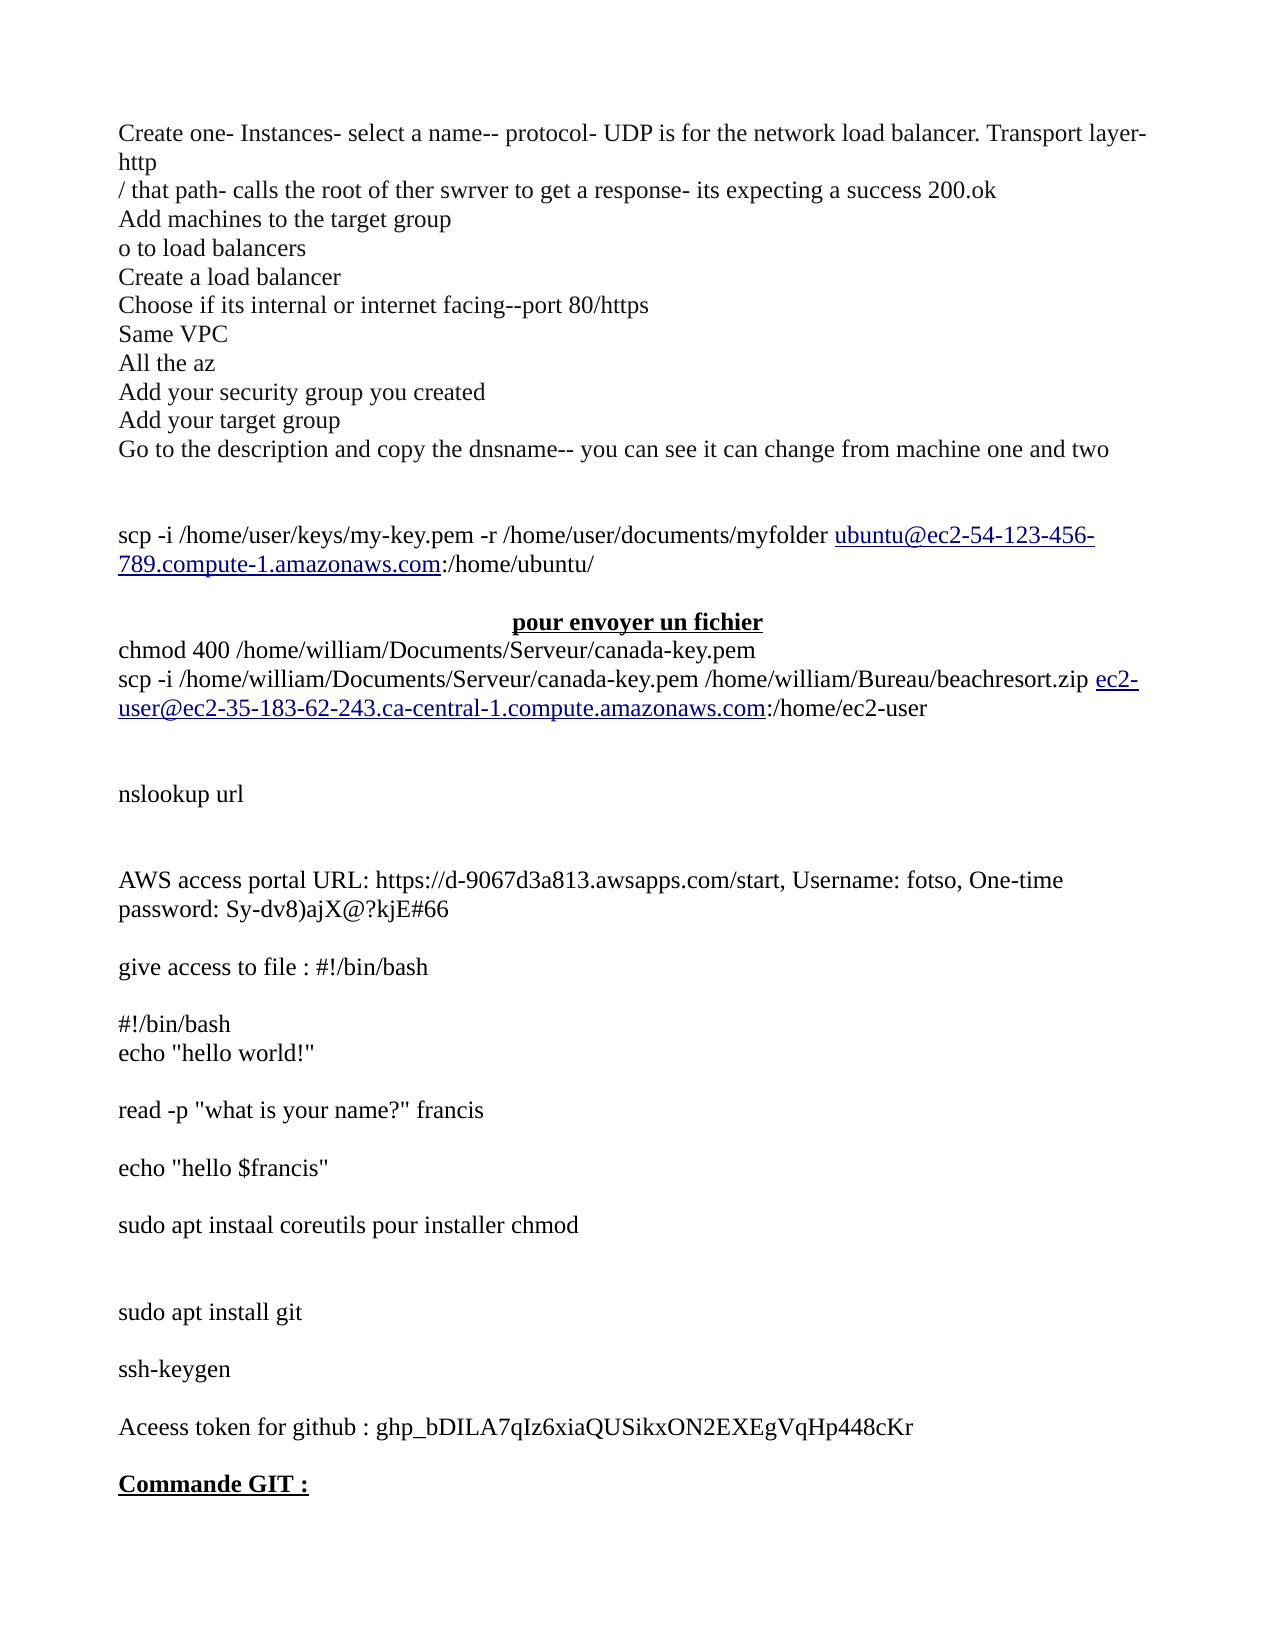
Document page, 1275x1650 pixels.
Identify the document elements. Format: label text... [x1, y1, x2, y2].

text AWS access portal URL: https://d-9067d3a813.awsapps.com/start, Username: fotso, One-time password: Sy-dv8)ajX@?kjE#66 [118, 866, 1157, 923]
text sudo apt instaal coreutils pour installer chmod [118, 1211, 1157, 1239]
text read -p "what is your name?" francis [118, 1096, 1157, 1124]
text echo "hello $francis" [118, 1153, 1157, 1182]
text Go to the description and copy the dnsname-- you can see it can change from machine one and two [118, 434, 1157, 463]
text / that path- calls the root of ther swrver to get a response- its expecting a success 200.ok [118, 176, 1157, 204]
text Choose if its internal or internet facing--port 80/https [118, 291, 1157, 319]
text pour envoyer un fichier [118, 607, 1157, 636]
text give access to file : #!/bin/bash [118, 952, 1157, 981]
text Add machines to the target group [118, 204, 1157, 233]
text Same VPC [118, 319, 1157, 348]
text echo "hello world!" [118, 1038, 1157, 1067]
text ssh-keygen [118, 1354, 1157, 1383]
text scp -i /home/william/Documents/Serveur/canada-key.pem /home/william/Bureau/beachresort.zip ec2-user@ec2-35-183-62-243.ca-central-1.compute.amazonaws.com:/home/ec2-user [118, 664, 1157, 722]
text chmod 400 /home/william/Documents/Serveur/canada-key.pem [118, 636, 1157, 664]
text Commande GIT : [118, 1469, 1157, 1498]
text #!/bin/bash [118, 1009, 1157, 1038]
text Add your security group you created [118, 377, 1157, 406]
text Create one- Instances- select a name-- protocol- UDP is for the network load balancer. Transport layer-http [118, 118, 1157, 176]
text Aceess token for github : 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 [118, 1412, 1157, 1441]
text Add your target group [118, 406, 1157, 434]
text scp -i /home/user/keys/my-key.pem -r /home/user/documents/myfolder ubuntu@ec2-54-123-456-789.compute-1.amazonaws.com:/home/ubuntu/ [118, 521, 1157, 578]
text nslookup url [118, 779, 1157, 808]
text sudo apt install git [118, 1297, 1157, 1326]
text All the az [118, 348, 1157, 377]
text o to load balancers [118, 233, 1157, 262]
text Create a load balancer [118, 262, 1157, 291]
